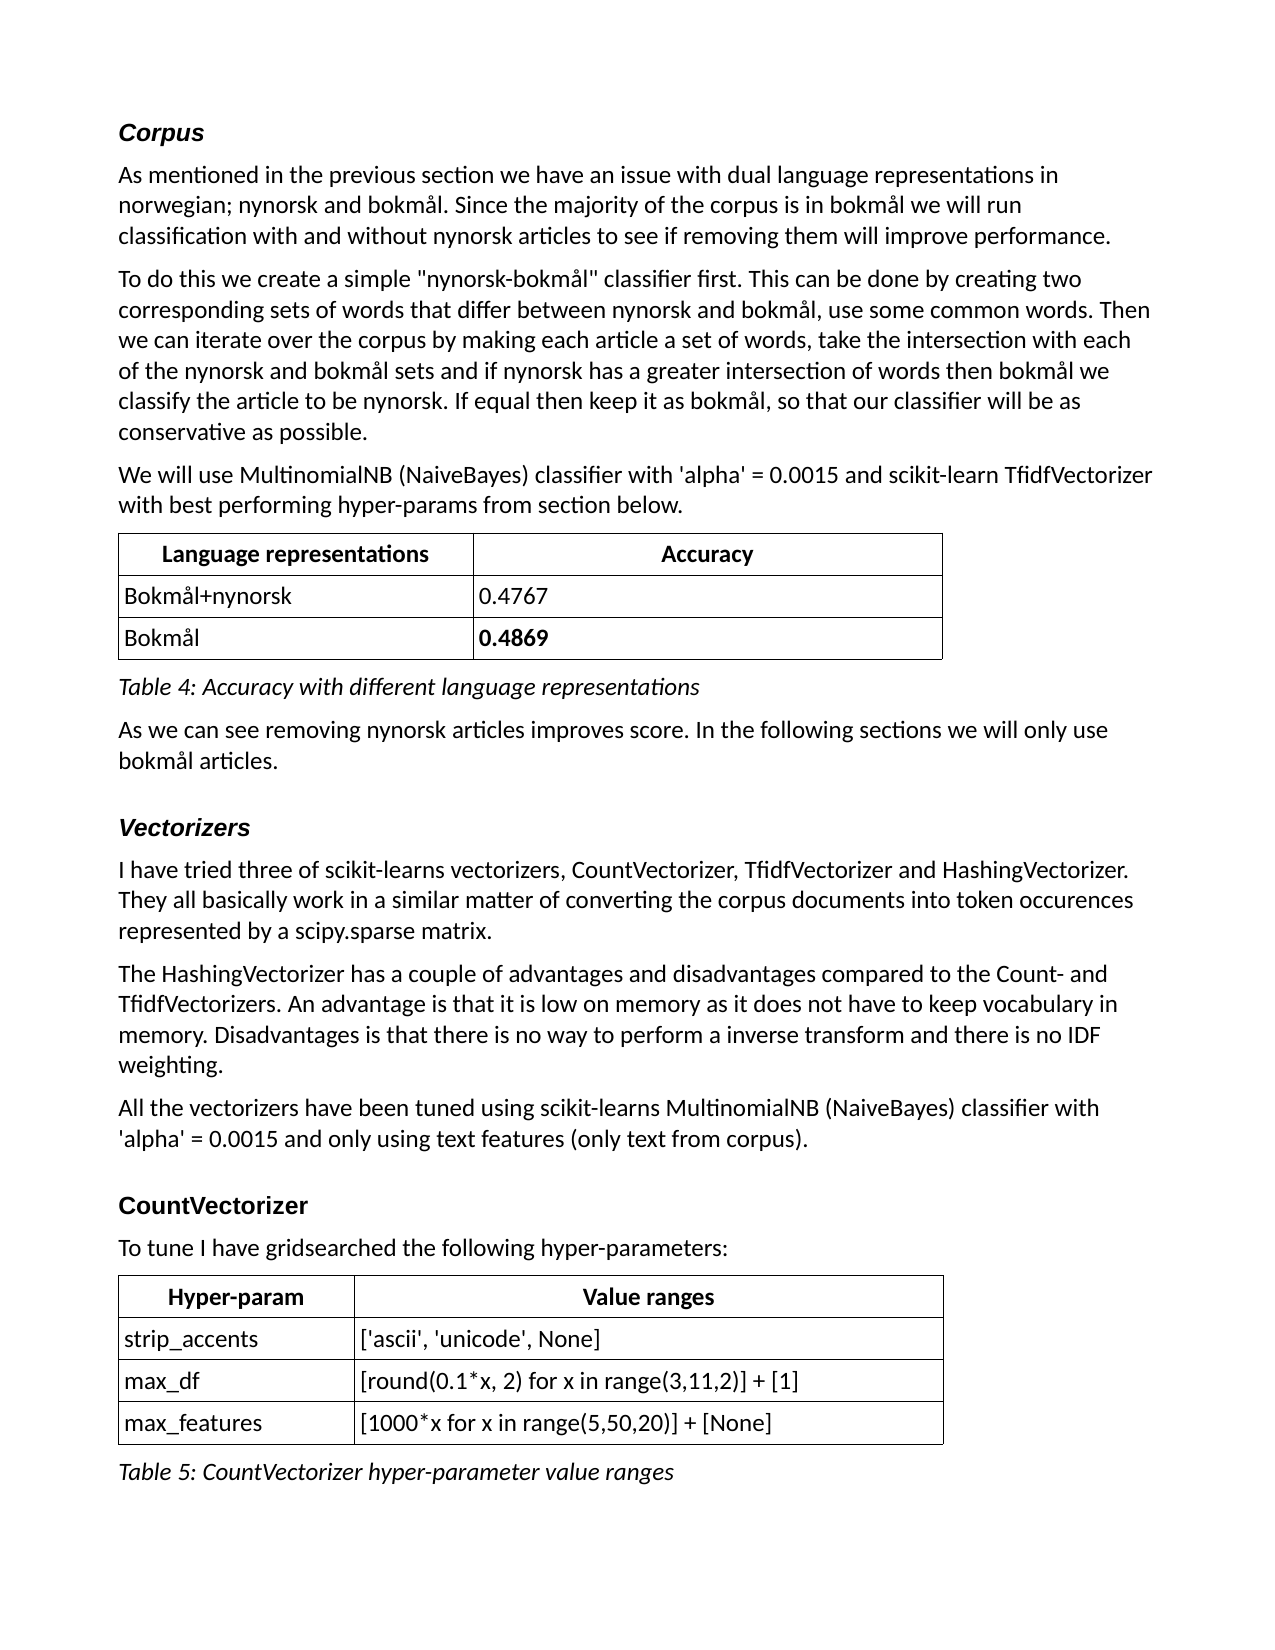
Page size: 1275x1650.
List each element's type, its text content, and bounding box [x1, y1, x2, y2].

subtitle Vectorizers [118, 813, 1157, 841]
table_cell strip_accents [119, 1318, 354, 1359]
table_cell Bokmål [119, 618, 473, 659]
text As we can see removing nynorsk articles improves score. In the following sections we will only use bokmål articles. [118, 714, 1157, 775]
text To do this we create a simple "nynorsk-bokmål" classifier first. This can be done by creating two corresponding sets of words that differ between nynorsk and bokmål, use some common words. Then we can iterate over the corpus by making each article a set of words, take the intersection with each of the nynorsk and bokmål sets and if nynorsk has a greater intersection of words then bokmål we classify the article to be nynorsk. If equal then keep it as bokmål, so that our classifier will be as conservative as possible. [118, 263, 1157, 446]
text I have tried three of scikit-learns vectorizers, CountVectorizer, TfidfVectorizer and HashingVectorizer. They all basically work in a similar matter of converting the corpus documents into token occurences represented by a scipy.sparse matrix. [118, 854, 1157, 945]
text To tune I have gridsearched the following hyper-parameters: [118, 1232, 1157, 1263]
table_cell 0.4869 [474, 618, 942, 659]
table_header Hyper-param [119, 1276, 354, 1317]
table_cell ['ascii', 'unicode', None] [355, 1318, 943, 1359]
table_cell [1000*x for x in range(5,50,20)] + [None] [355, 1402, 943, 1443]
table_cell max_df [119, 1360, 354, 1401]
table_header Value ranges [355, 1276, 943, 1317]
table_cell Bokmål+nynorsk [119, 576, 473, 617]
text As mentioned in the previous section we have an issue with dual language representations in norwegian; nynorsk and bokmål. Since the majority of the corpus is in bokmål we will run classification with and without nynorsk articles to see if removing them will improve performance. [118, 159, 1157, 251]
table_cell [round(0.1*x, 2) for x in range(3,11,2)] + [1] [355, 1360, 943, 1401]
text The HashingVectorizer has a couple of advantages and disadvantages compared to the Count- and TfidfVectorizers. An advantage is that it is low on memory as it does not have to keep vocabulary in memory. Disadvantages is that there is no way to perform a inverse transform and there is no IDF weighting. [118, 958, 1157, 1080]
text Table 4: Accuracy with different language representations [118, 671, 1157, 702]
table_cell max_features [119, 1402, 354, 1443]
table_header Accuracy [474, 534, 942, 574]
text All the vectorizers have been tuned using scikit-learns MultinomialNB (NaiveBayes) classifier with 'alpha' = 0.0015 and only using text features (only text from corpus). [118, 1092, 1157, 1153]
text We will use MultinomialNB (NaiveBayes) classifier with 'alpha' = 0.0015 and scikit-learn TfidfVectorizer with best performing hyper-params from section below. [118, 459, 1157, 520]
table_cell 0.4767 [474, 576, 942, 617]
table_header Language representations [119, 534, 473, 574]
text Table 5: CountVectorizer hyper-parameter value ranges [118, 1456, 1157, 1487]
subtitle CountVectorizer [118, 1191, 1157, 1219]
subtitle Corpus [118, 118, 1157, 147]
